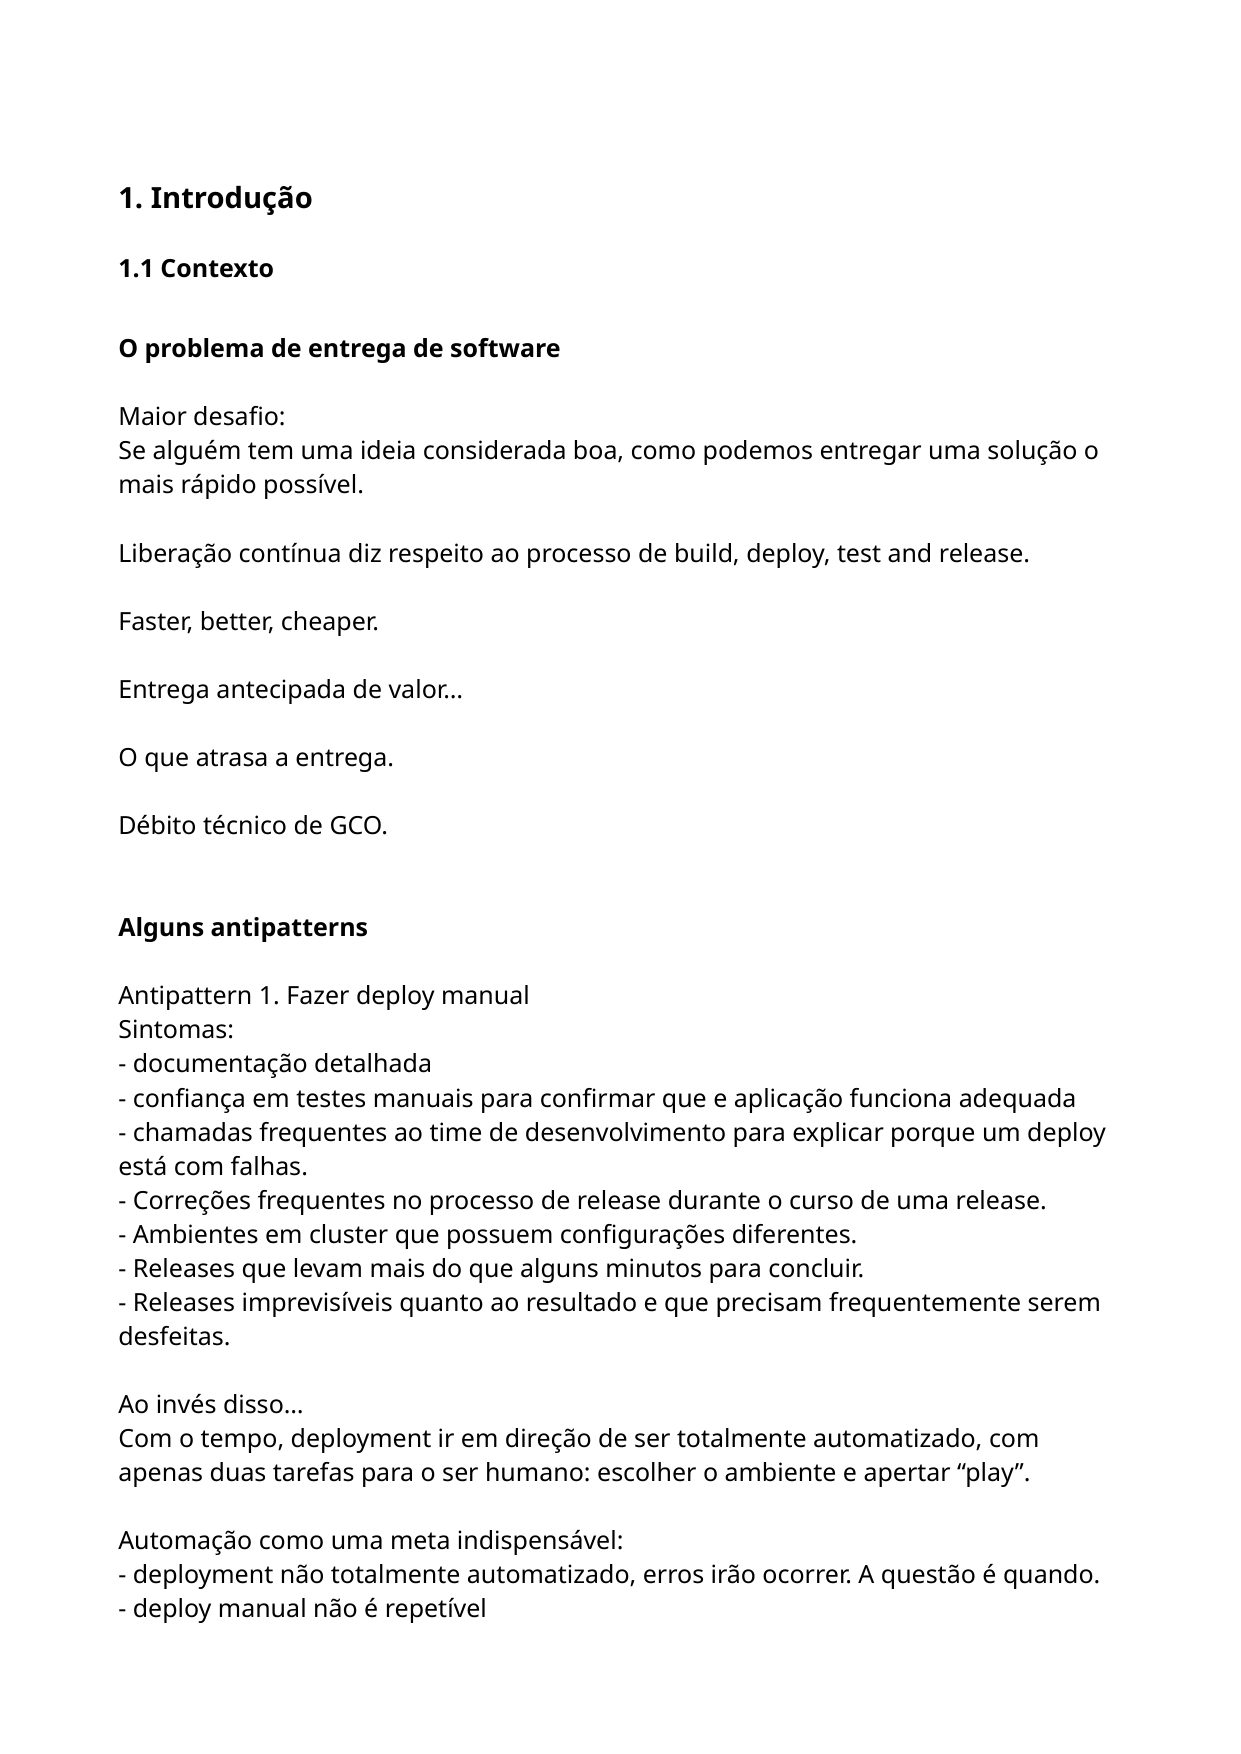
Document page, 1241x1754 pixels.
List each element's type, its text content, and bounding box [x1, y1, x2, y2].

text - deployment não totalmente automatizado, erros irão ocorrer. A questão é quando. [118, 1557, 1122, 1591]
text Ao invés disso… [118, 1387, 1122, 1421]
text - documentação detalhada [118, 1046, 1122, 1080]
text - Correções frequentes no processo de release durante o curso de uma release. [118, 1182, 1122, 1216]
text Sintomas: [118, 1012, 1122, 1046]
text Com o tempo, deployment ir em direção de ser totalmente automatizado, com apenas duas tarefas para o ser humano: escolher o ambiente e apertar “play”. [118, 1421, 1122, 1489]
subtitle 1. Introdução [118, 177, 1122, 217]
text Se alguém tem uma ideia considerada boa, como podemos entregar uma solução o mais rápido possível. [118, 433, 1122, 501]
text O que atrasa a entrega. [118, 739, 1122, 774]
text Entrega antecipada de valor… [118, 671, 1122, 706]
text - confiança em testes manuais para confirmar que e aplicação funciona adequada [118, 1080, 1122, 1114]
text Alguns antipatterns [118, 910, 1122, 944]
subtitle 1.1 Contexto [118, 250, 1122, 284]
text - Releases imprevisíveis quanto ao resultado e que precisam frequentemente serem desfeitas. [118, 1284, 1122, 1353]
text Automação como uma meta indispensável: [118, 1523, 1122, 1557]
text Débito técnico de GCO. [118, 808, 1122, 842]
text Faster, better, cheaper. [118, 603, 1122, 637]
text - chamadas frequentes ao time de desenvolvimento para explicar porque um deploy está com falhas. [118, 1114, 1122, 1182]
text Liberação contínua diz respeito ao processo de build, deploy, test and release. [118, 535, 1122, 569]
text Maior desafio: [118, 399, 1122, 433]
text O problema de entrega de software [118, 331, 1122, 365]
text - deploy manual não é repetível [118, 1591, 1122, 1625]
text - Ambientes em cluster que possuem configurações diferentes. [118, 1216, 1122, 1251]
text Antipattern 1. Fazer deploy manual [118, 978, 1122, 1012]
text - Releases que levam mais do que alguns minutos para concluir. [118, 1251, 1122, 1284]
